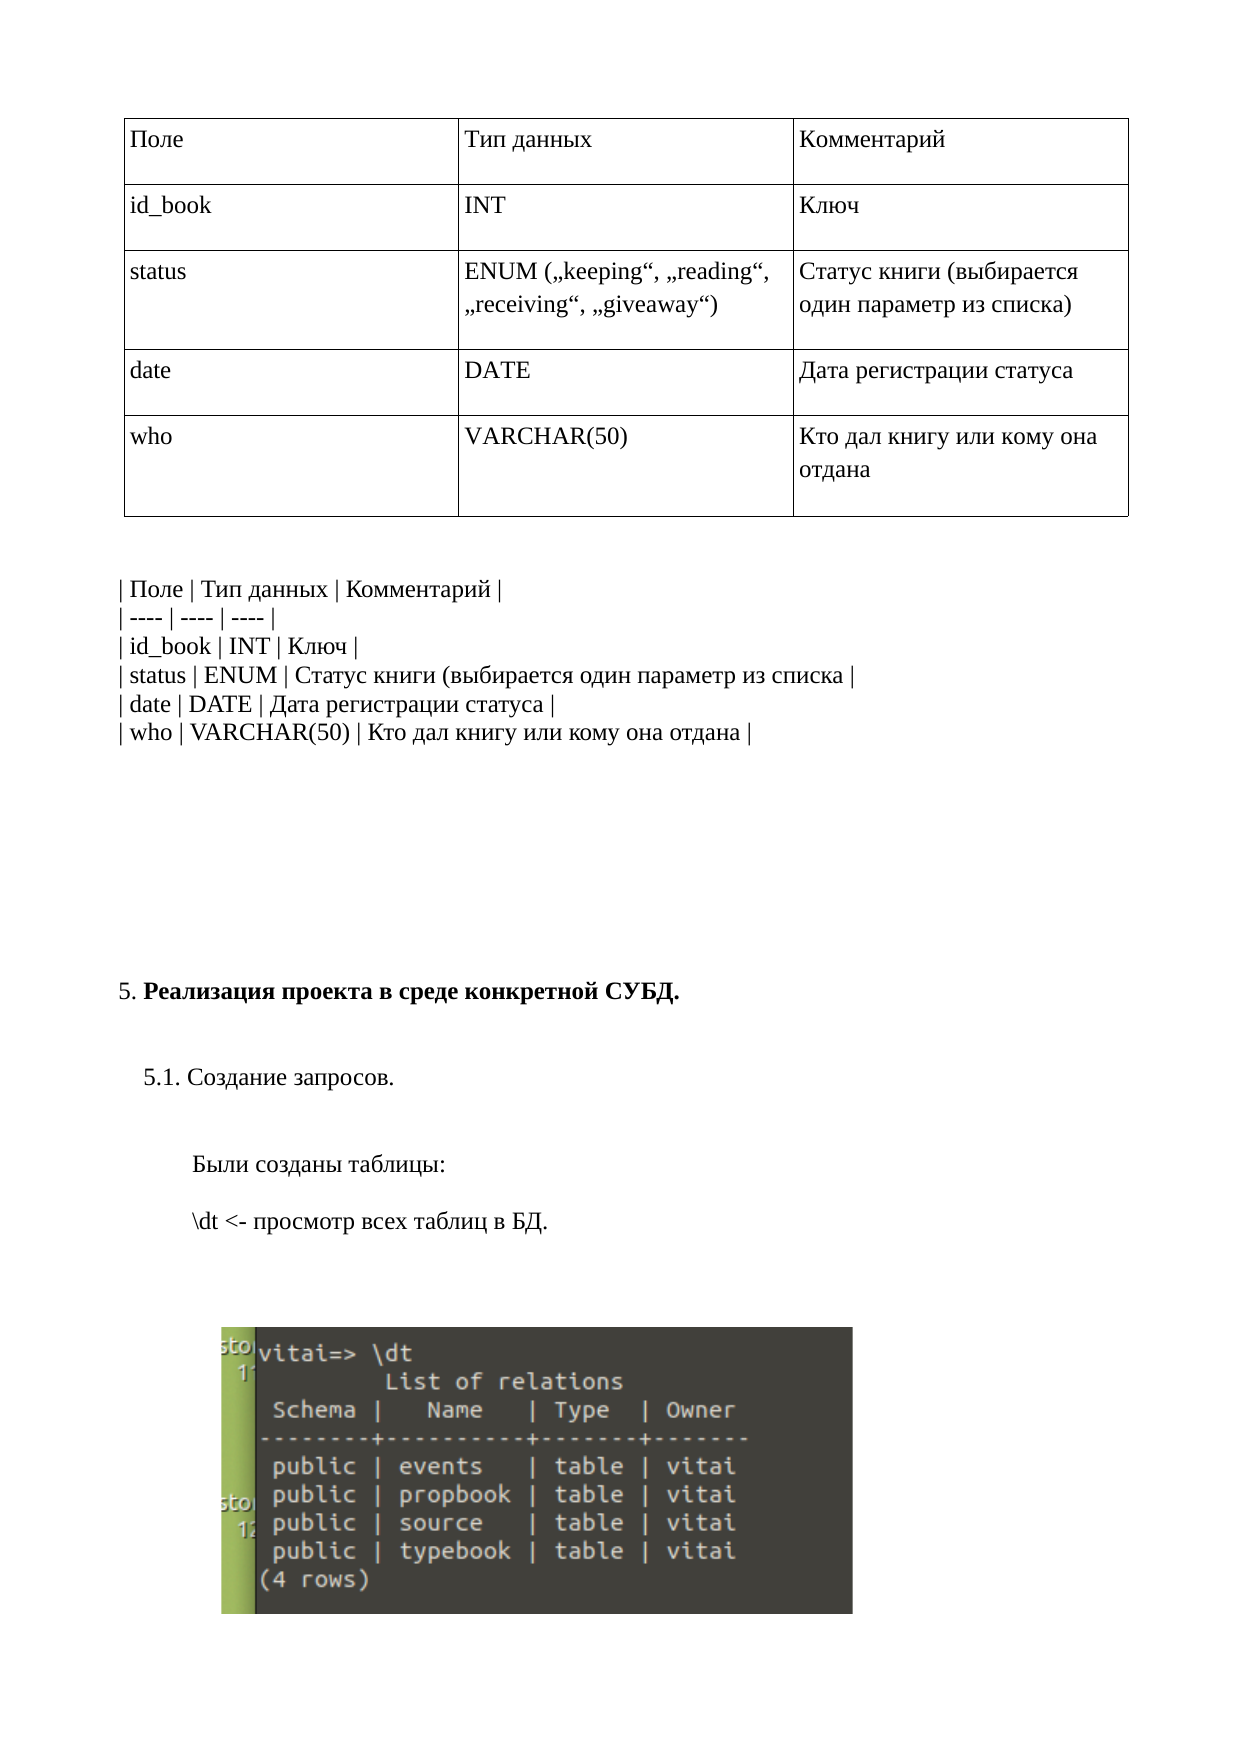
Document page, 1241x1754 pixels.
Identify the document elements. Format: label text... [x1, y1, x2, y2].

text | status | ENUM | Статус книги (выбирается один параметр из списка | [118, 660, 1122, 689]
table_header Поле [125, 119, 458, 184]
text | who | VARCHAR(50) | Кто дал книгу или кому она отдана | [118, 717, 1122, 746]
table_cell status [125, 251, 458, 349]
picture [221, 1327, 853, 1614]
text \dt <- просмотр всех таблиц в БД. [118, 1206, 1122, 1235]
text | date | DATE | Дата регистрации статуса | [118, 689, 1122, 717]
table_cell id_book [125, 185, 458, 250]
table_cell who [125, 416, 458, 516]
table_cell Кто дал книгу или кому она отдана [794, 416, 1128, 516]
table_header Тип данных [459, 119, 793, 184]
table_cell ENUM („keeping“, „reading“, „receiving“, „giveaway“) [459, 251, 793, 349]
text 5. Реализация проекта в среде конкретной СУБД. [118, 976, 1122, 1005]
table_cell INT [459, 185, 793, 250]
text | ---- | ---- | ---- | [118, 602, 1122, 631]
table_cell Ключ [794, 185, 1128, 250]
text | id_book | INT | Ключ | [118, 631, 1122, 660]
text | Поле | Тип данных | Комментарий | [118, 574, 1122, 602]
table_header Комментарий [794, 119, 1128, 184]
table_cell VARCHAR(50) [459, 416, 793, 516]
table_cell date [125, 350, 458, 414]
text 5.1. Создание запросов. [118, 1062, 1122, 1091]
table_cell Дата регистрации статуса [794, 350, 1128, 414]
table_cell DATE [459, 350, 793, 414]
table_cell Статус книги (выбирается один параметр из списка) [794, 251, 1128, 349]
text Были созданы таблицы: [118, 1149, 1122, 1177]
